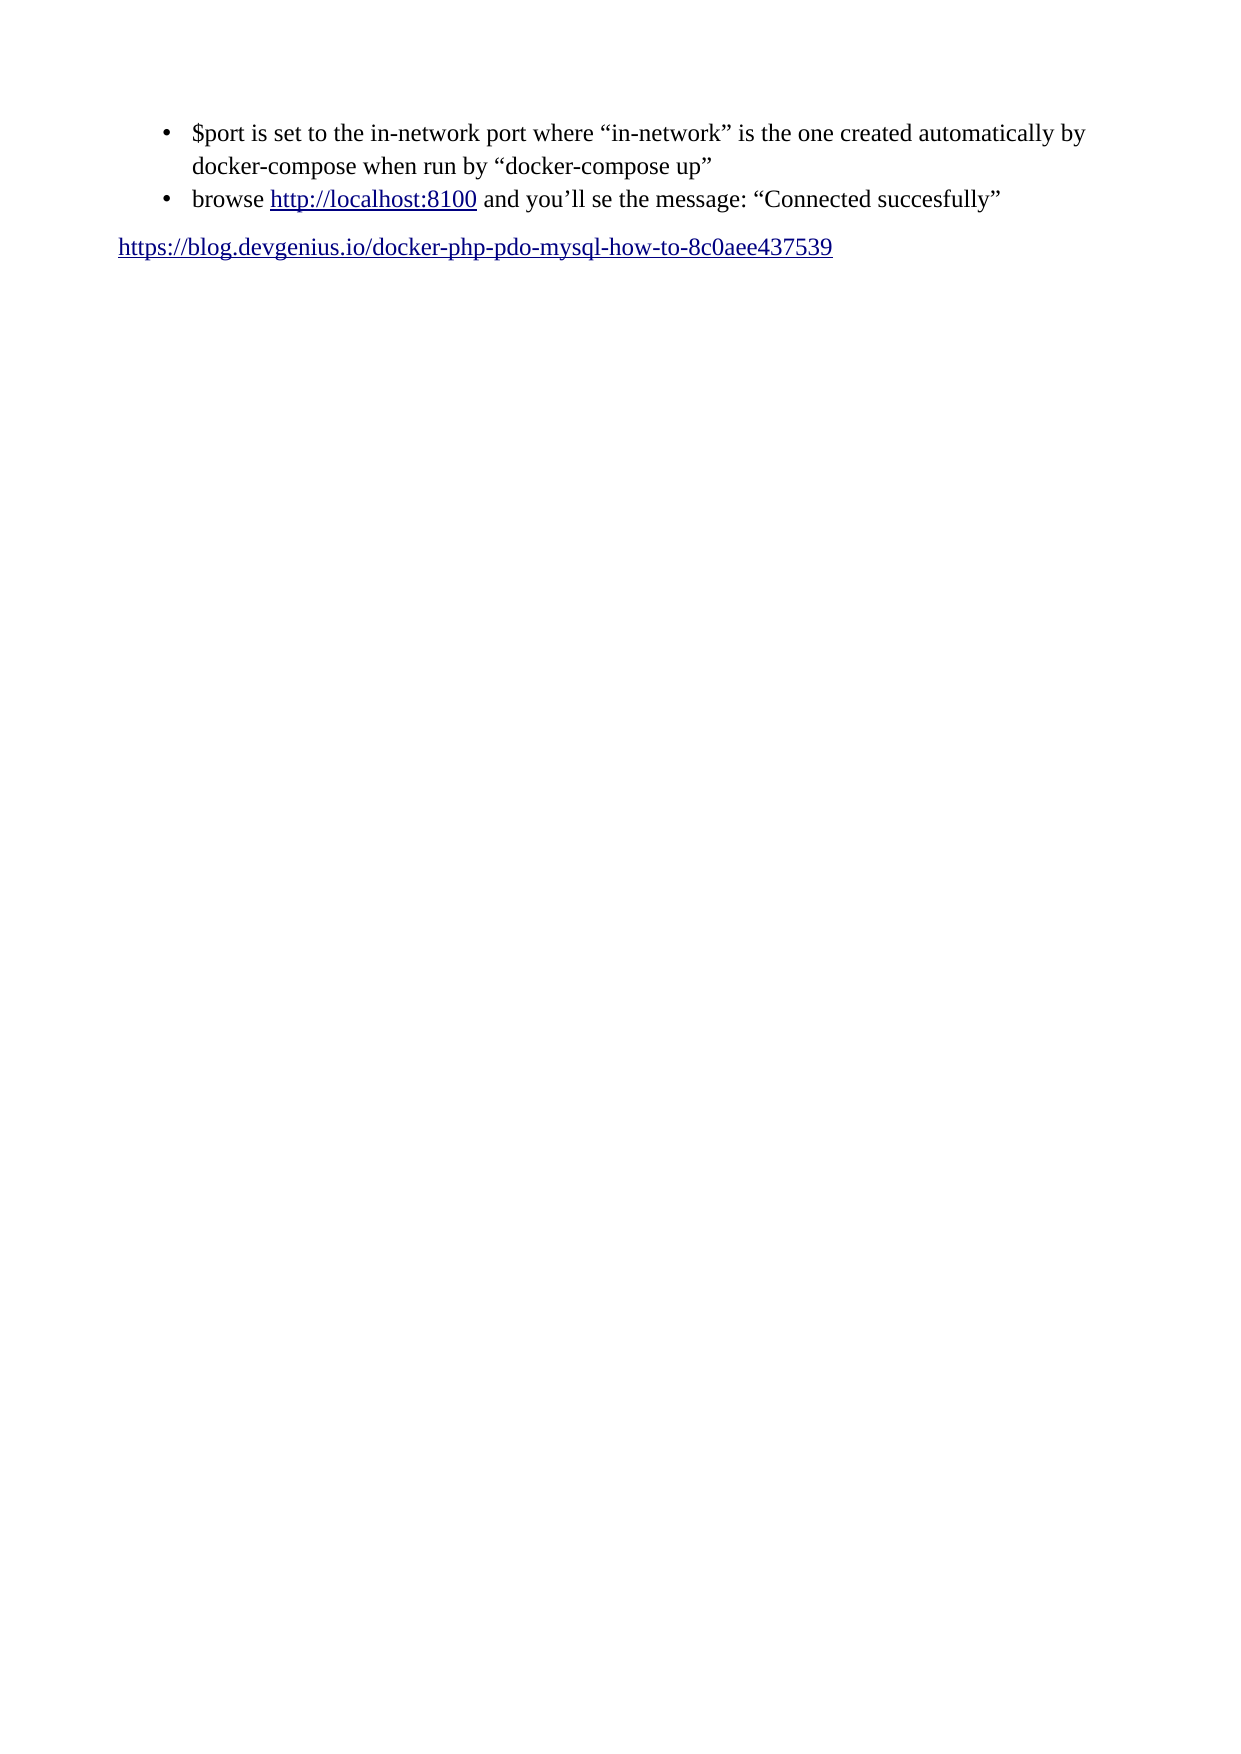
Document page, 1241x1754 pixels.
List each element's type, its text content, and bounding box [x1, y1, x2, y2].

list $port is set to the in-network port where “in-network” is the one created automatically by docker-compose when run by “docker-compose up” [162, 118, 1122, 180]
list browse http://localhost:8100 and you’ll se the message: “Connected succesfully” [162, 184, 1122, 213]
text https://blog.devgenius.io/docker-php-pdo-mysql-how-to-8c0aee437539 [118, 232, 1122, 261]
